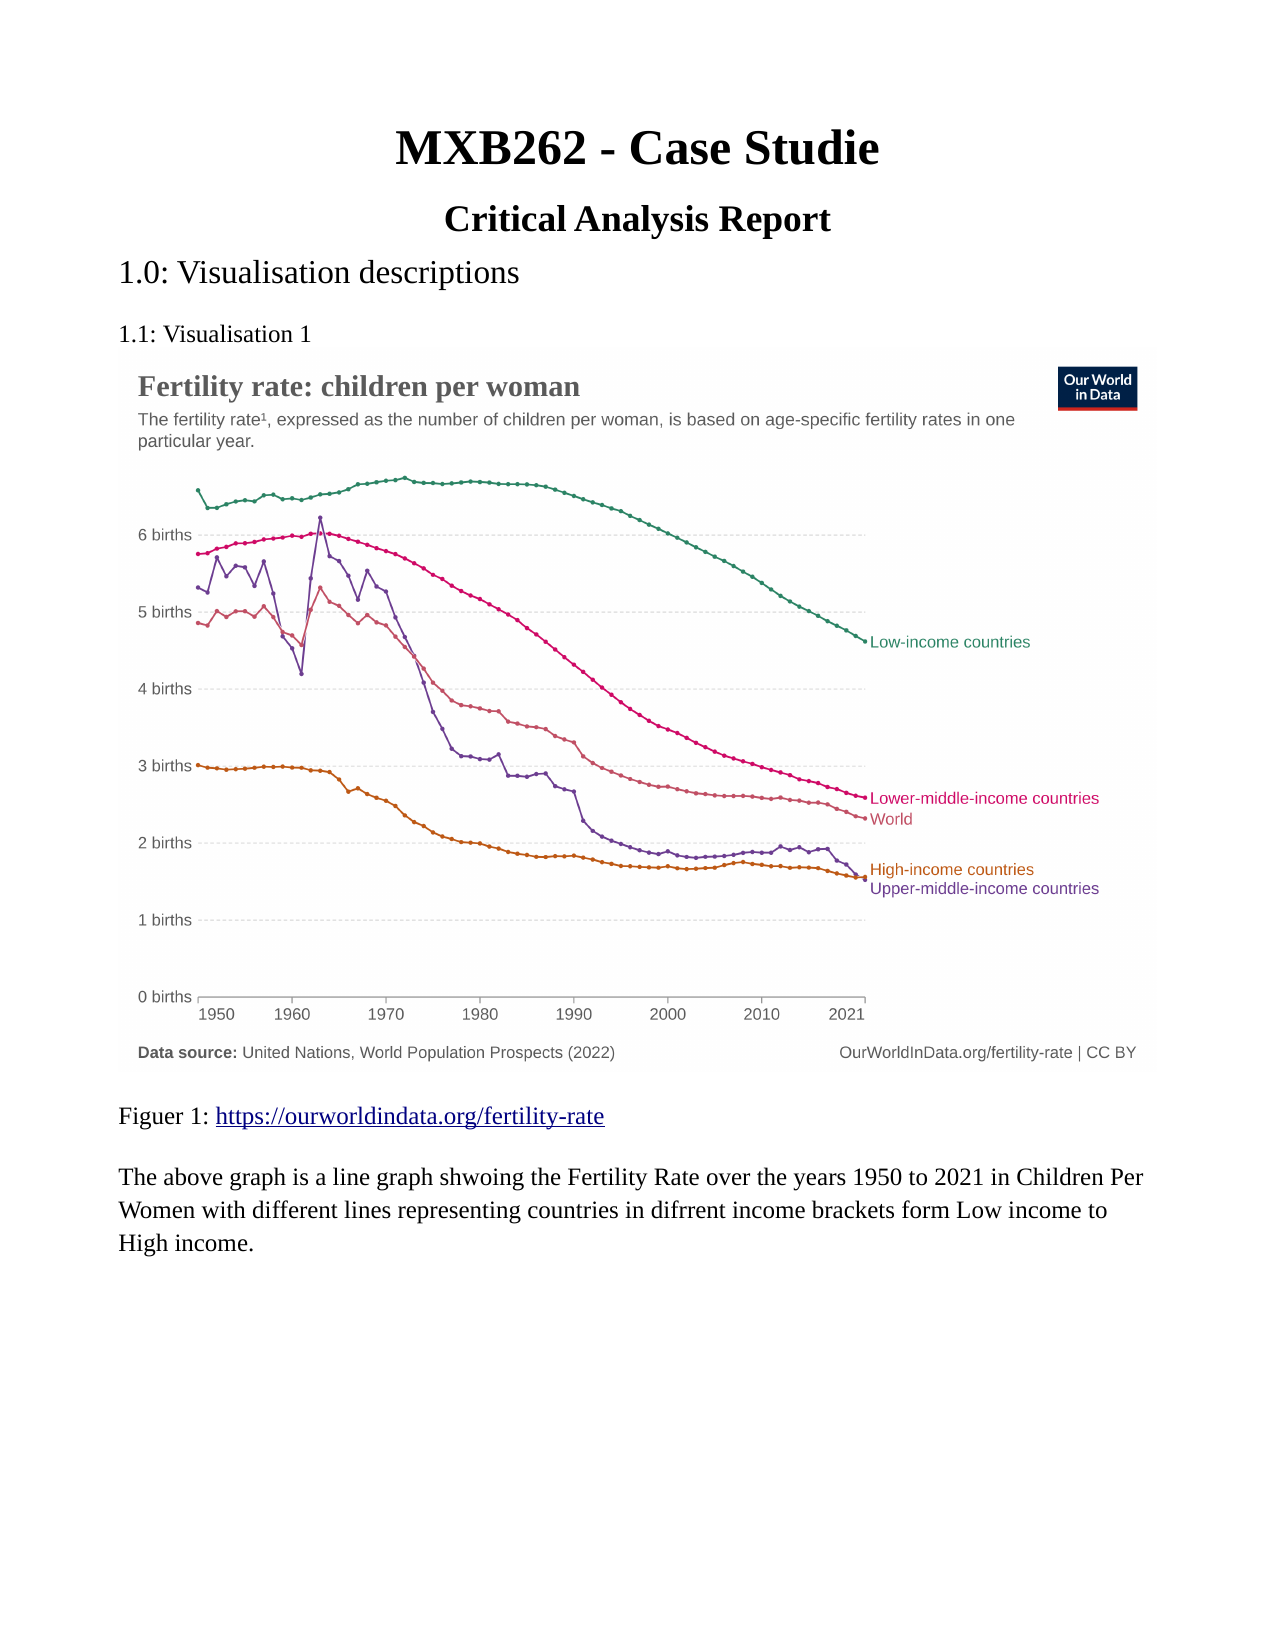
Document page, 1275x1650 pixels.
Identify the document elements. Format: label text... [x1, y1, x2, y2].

text 1.1: Visualisation 1 [118, 319, 1157, 347]
text Figuer 1: https://ourworldindata.org/fertility-rate [118, 1101, 1157, 1129]
text The above graph is a line graph shwoing the Fertility Rate over the years 1950 to 2021 in Children Per Women with different lines representing countries in difrrent income brackets form Low income to High income. [118, 1129, 1157, 1257]
text MXB262 - Case Studie [118, 118, 1157, 176]
subtitle Critical Analysis Report [118, 196, 1157, 239]
picture [118, 347, 1157, 1072]
text 1.0: Visualisation descriptions [118, 252, 1157, 290]
